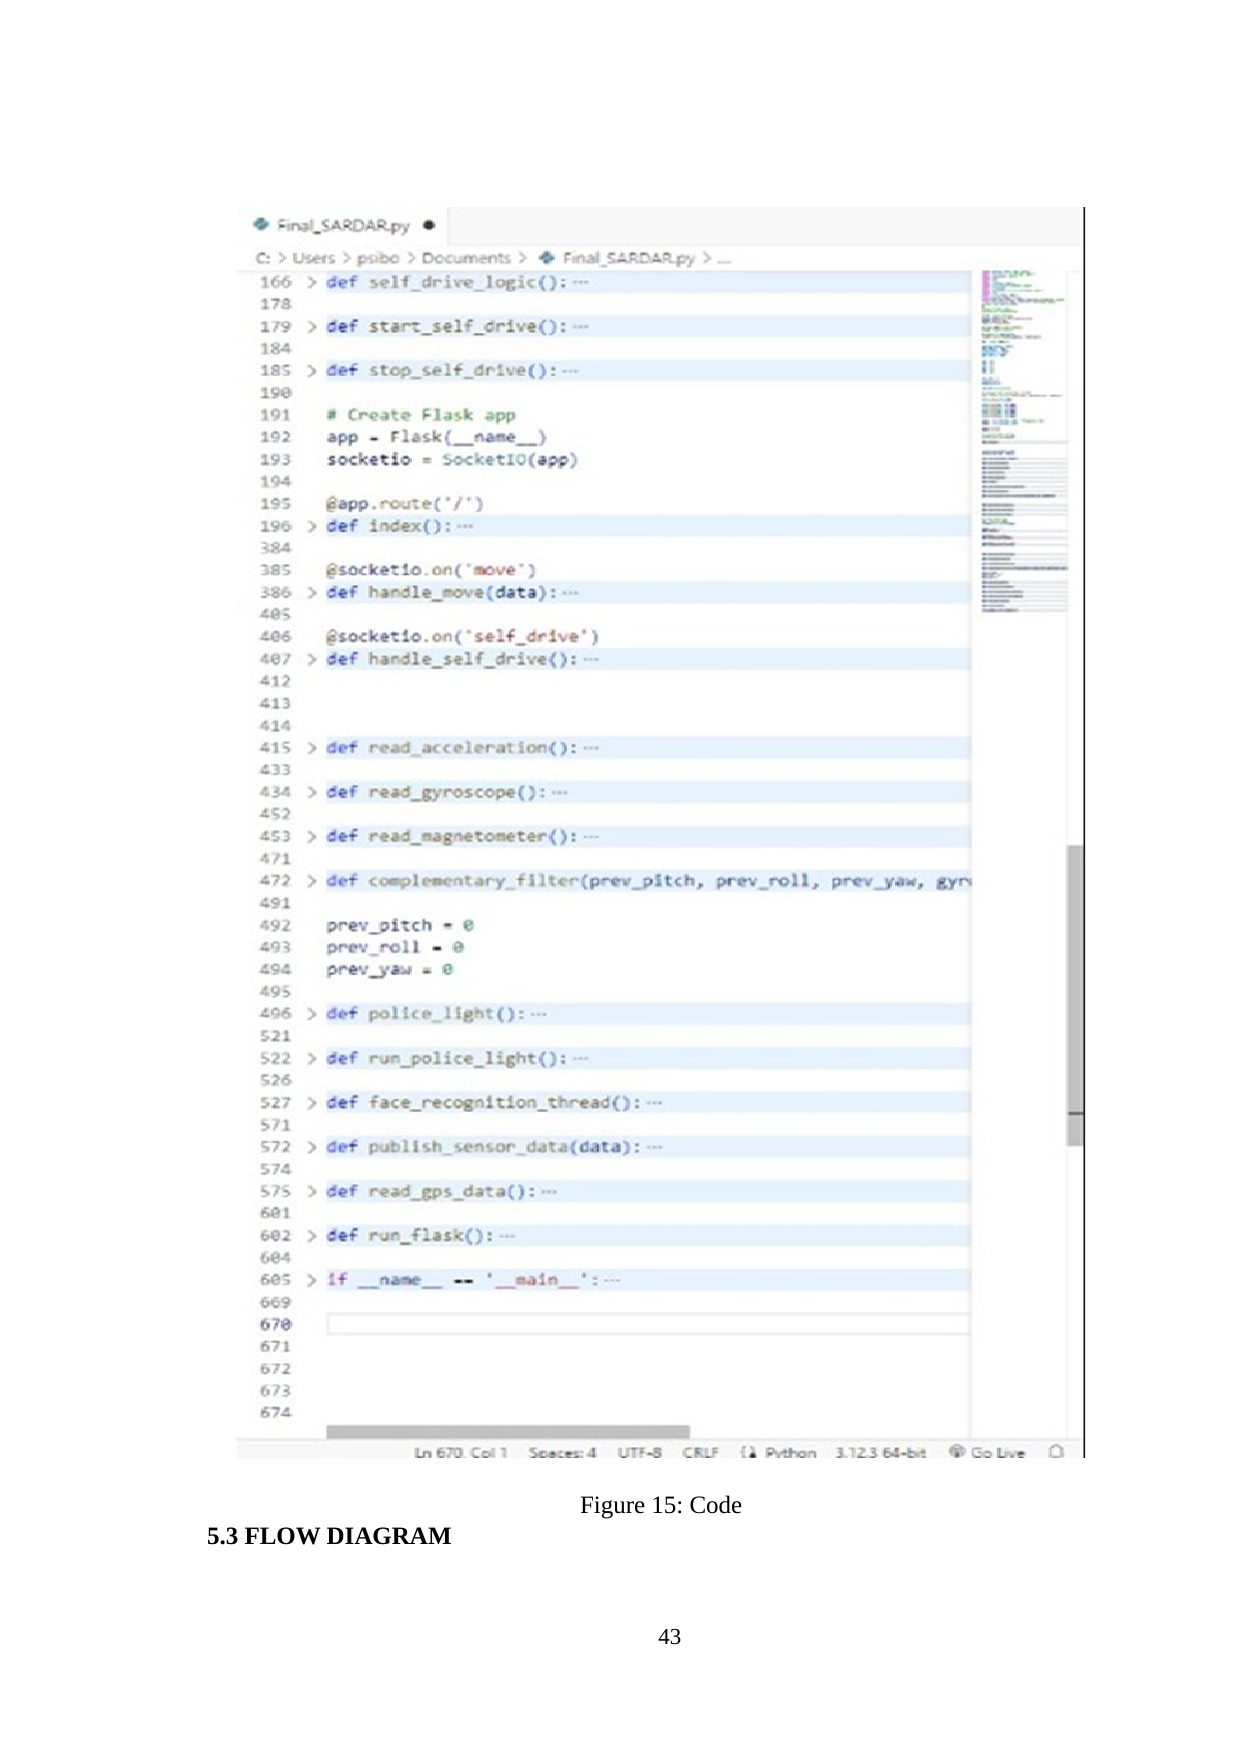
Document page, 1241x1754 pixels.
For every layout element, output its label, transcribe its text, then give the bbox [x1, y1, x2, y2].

text Figure 15: Code [207, 1490, 1115, 1519]
picture [236, 207, 1086, 1458]
list FLOW DIAGRAM [207, 1521, 1115, 1550]
